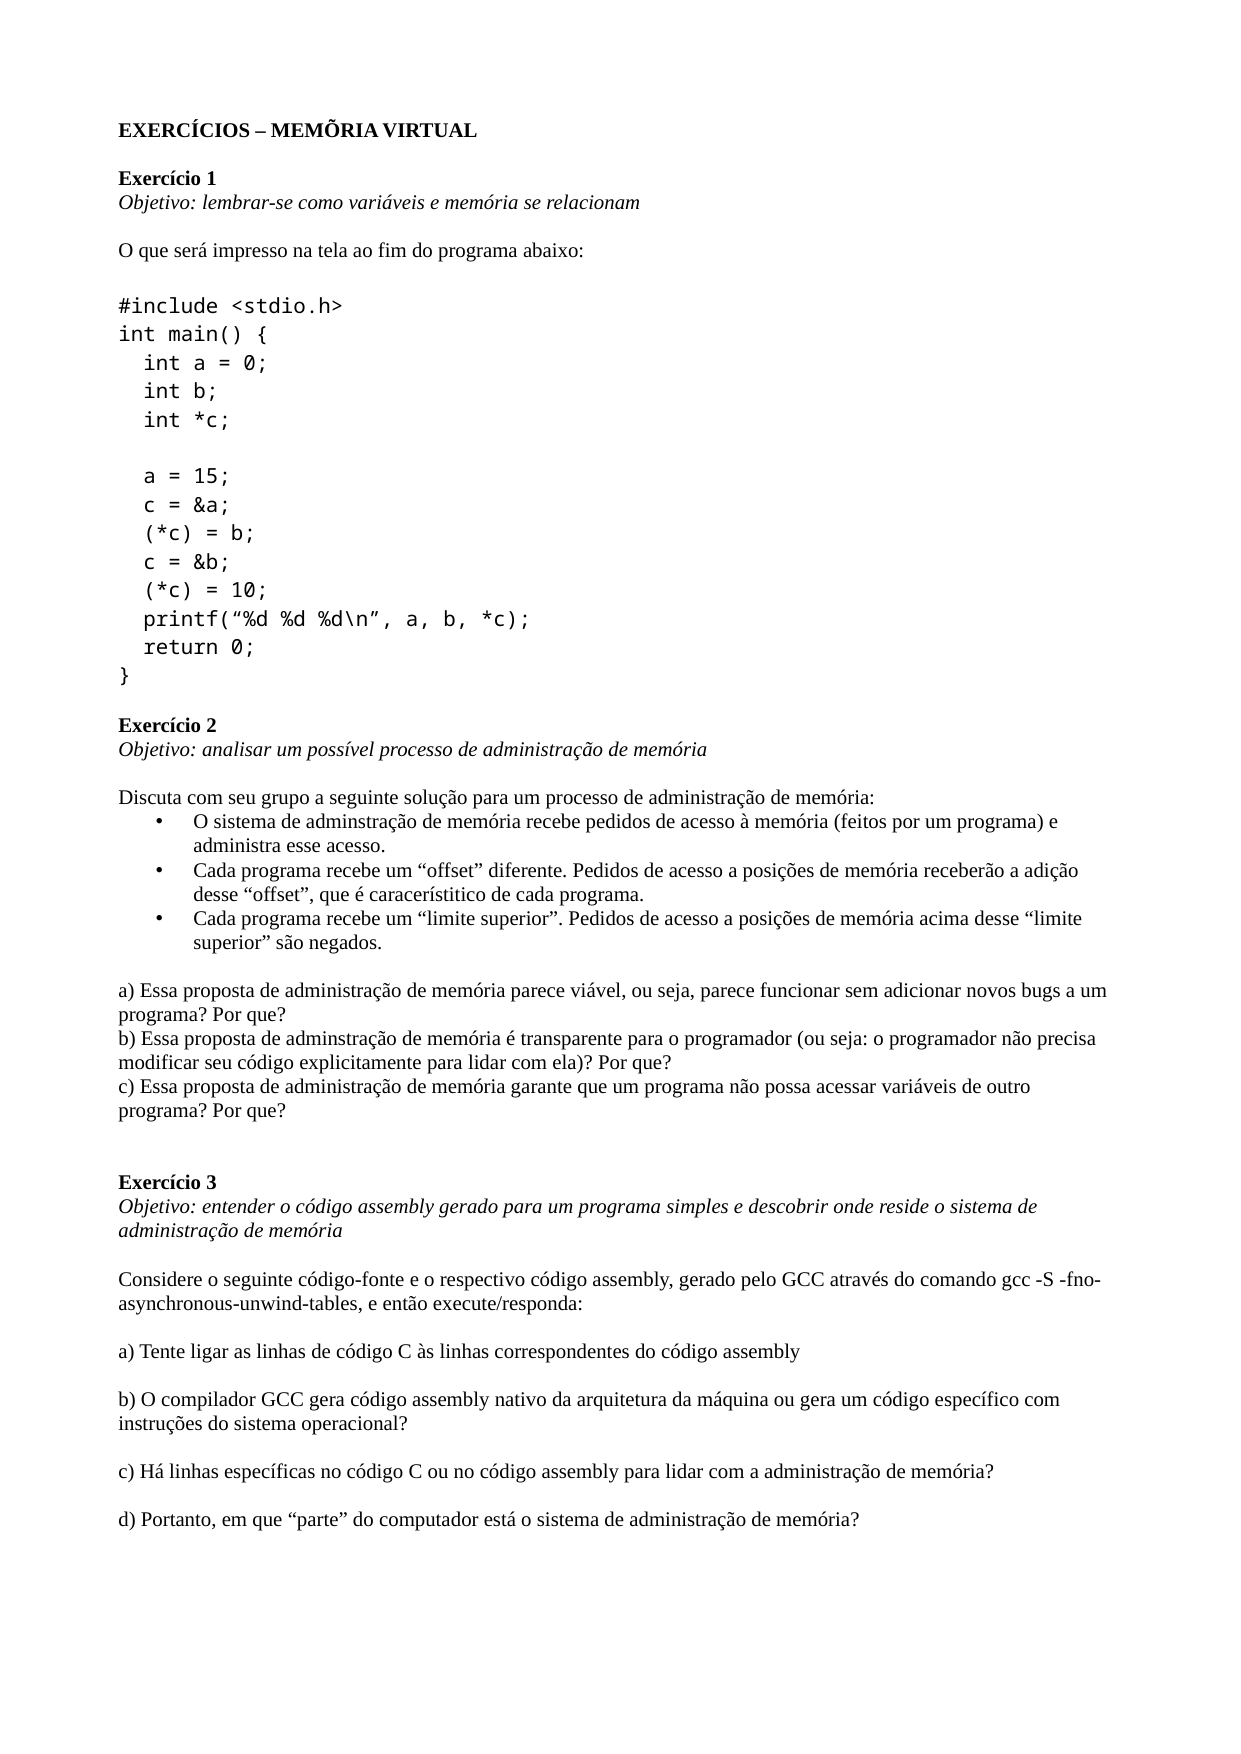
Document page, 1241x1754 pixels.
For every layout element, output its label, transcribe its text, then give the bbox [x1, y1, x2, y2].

text Objetivo: entender o código assembly gerado para um programa simples e descobrir onde reside o sistema de administração de memória [118, 1194, 1122, 1242]
text a) Tente ligar as linhas de código C às linhas correspondentes do código assembly [118, 1339, 1122, 1363]
text c) Essa proposta de administração de memória garante que um programa não possa acessar variáveis de outro programa? Por que? [118, 1074, 1122, 1122]
text int b; [118, 376, 1122, 405]
text #include <stdio.h> [118, 291, 1122, 319]
text c = &a; [118, 490, 1122, 518]
text c = &b; [118, 547, 1122, 575]
text Exercício 3 [118, 1170, 1122, 1194]
text int main() { [118, 319, 1122, 348]
text Discuta com seu grupo a seguinte solução para um processo de administração de memória: [118, 785, 1122, 809]
text int a = 0; [118, 348, 1122, 376]
text Objetivo: analisar um possível processo de administração de memória [118, 737, 1122, 761]
text (*c) = b; [118, 518, 1122, 547]
list Cada programa recebe um “limite superior”. Pedidos de acesso a posições de memória acima desse “limite superior” são negados. [156, 906, 1122, 954]
text } [118, 661, 1122, 689]
text b) Essa proposta de adminstração de memória é transparente para o programador (ou seja: o programador não precisa modificar seu código explicitamente para lidar com ela)? Por que? [118, 1026, 1122, 1074]
text d) Portanto, em que “parte” do computador está o sistema de administração de memória? [118, 1507, 1122, 1531]
text Exercício 1 [118, 166, 1122, 190]
text c) Há linhas específicas no código C ou no código assembly para lidar com a administração de memória? [118, 1459, 1122, 1483]
text printf(“%d %d %d\n”, a, b, *c); [118, 604, 1122, 632]
text O que será impresso na tela ao fim do programa abaixo: [118, 238, 1122, 262]
text (*c) = 10; [118, 575, 1122, 604]
text a) Essa proposta de administração de memória parece viável, ou seja, parece funcionar sem adicionar novos bugs a um programa? Por que? [118, 978, 1122, 1026]
text Considere o seguinte código-fonte e o respectivo código assembly, gerado pelo GCC através do comando gcc -S -fno-asynchronous-unwind-tables, e então execute/responda: [118, 1267, 1122, 1315]
text return 0; [118, 632, 1122, 661]
text int *c; [118, 405, 1122, 433]
list O sistema de adminstração de memória recebe pedidos de acesso à memória (feitos por um programa) e administra esse acesso. [156, 809, 1122, 857]
list Cada programa recebe um “offset” diferente. Pedidos de acesso a posições de memória receberão a adição desse “offset”, que é caracerístitico de cada programa. [156, 857, 1122, 906]
text b) O compilador GCC gera código assembly nativo da arquitetura da máquina ou gera um código específico com instruções do sistema operacional? [118, 1387, 1122, 1435]
text Objetivo: lembrar-se como variáveis e memória se relacionam [118, 190, 1122, 214]
text EXERCÍCIOS – MEMÕRIA VIRTUAL [118, 118, 1122, 142]
text a = 15; [118, 462, 1122, 490]
text Exercício 2 [118, 713, 1122, 737]
